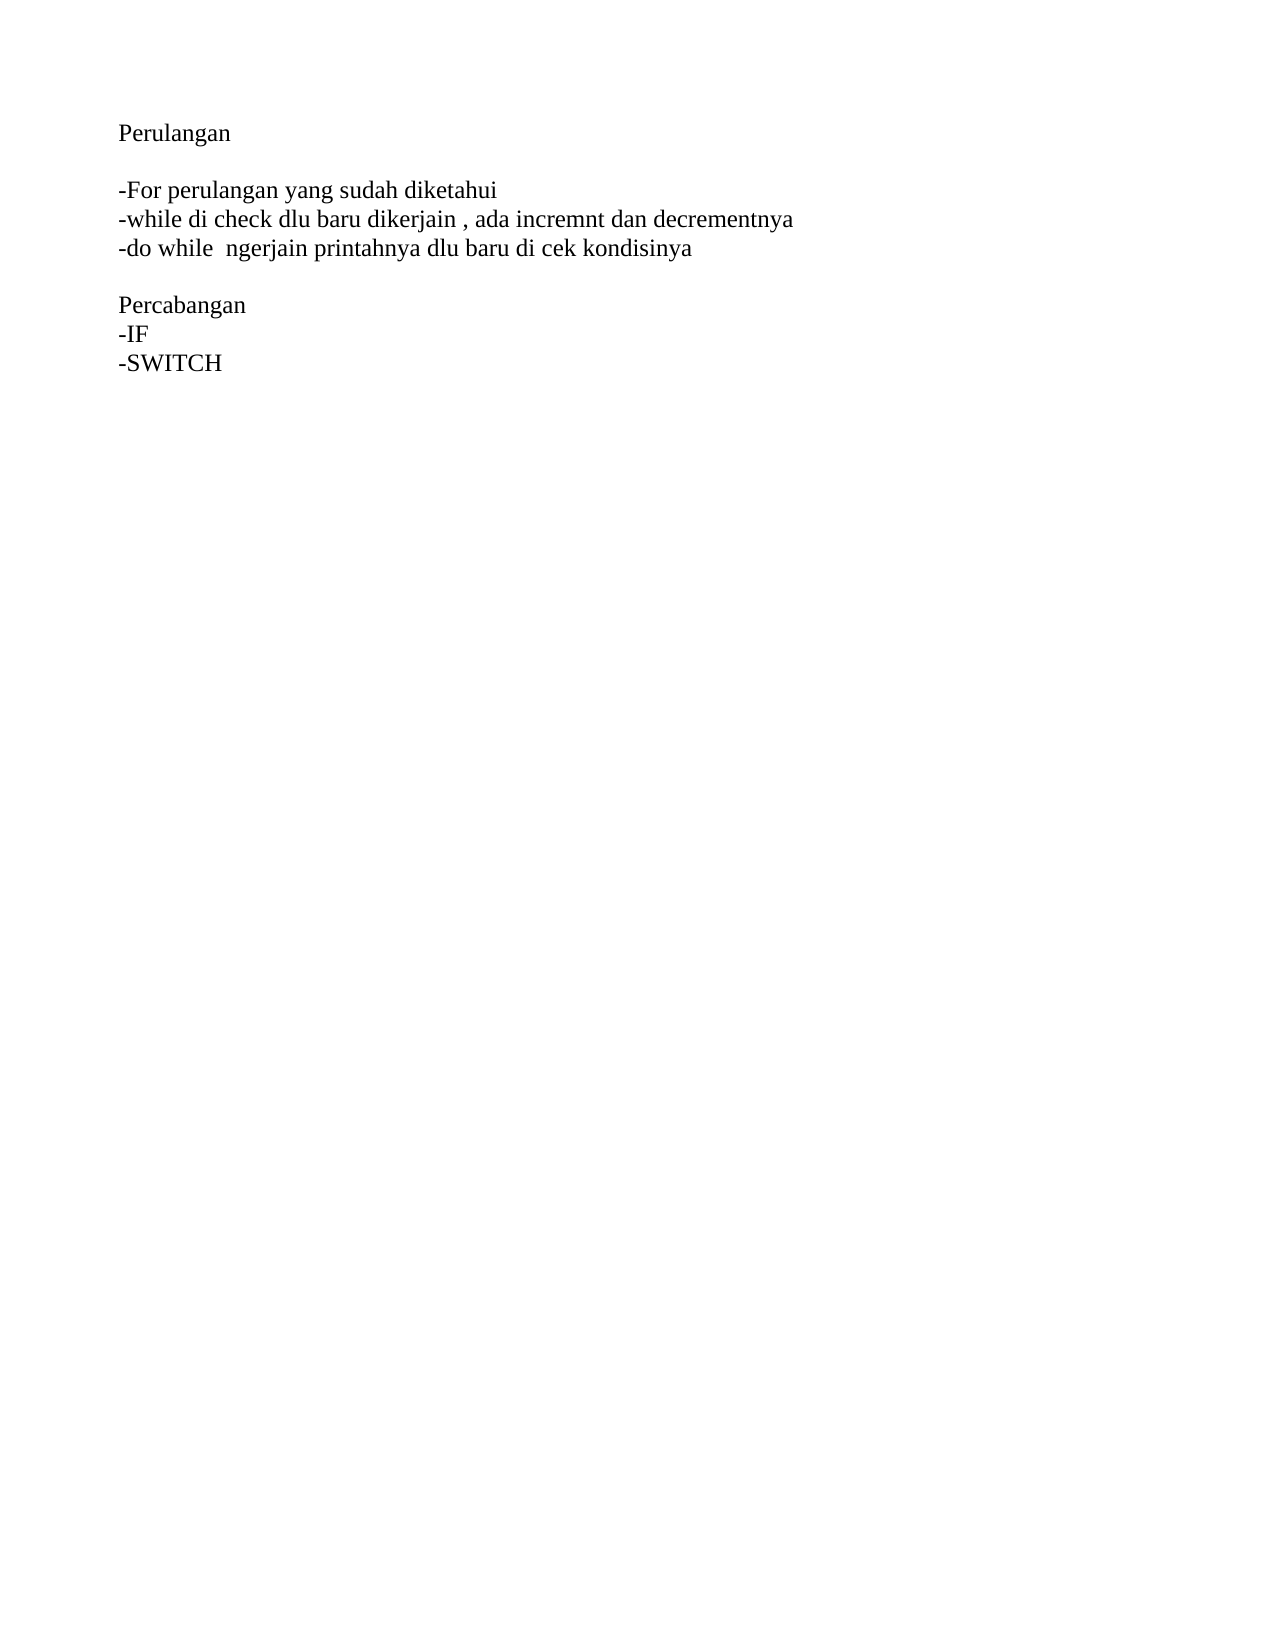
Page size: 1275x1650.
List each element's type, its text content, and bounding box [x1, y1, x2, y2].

text -SWITCH [118, 348, 1157, 377]
text -while di check dlu baru dikerjain , ada incremnt dan decrementnya [118, 204, 1157, 233]
text -IF [118, 319, 1157, 348]
text Percabangan [118, 291, 1157, 319]
text -For perulangan yang sudah diketahui [118, 176, 1157, 204]
text Perulangan [118, 118, 1157, 147]
text -do while ngerjain printahnya dlu baru di cek kondisinya [118, 233, 1157, 262]
